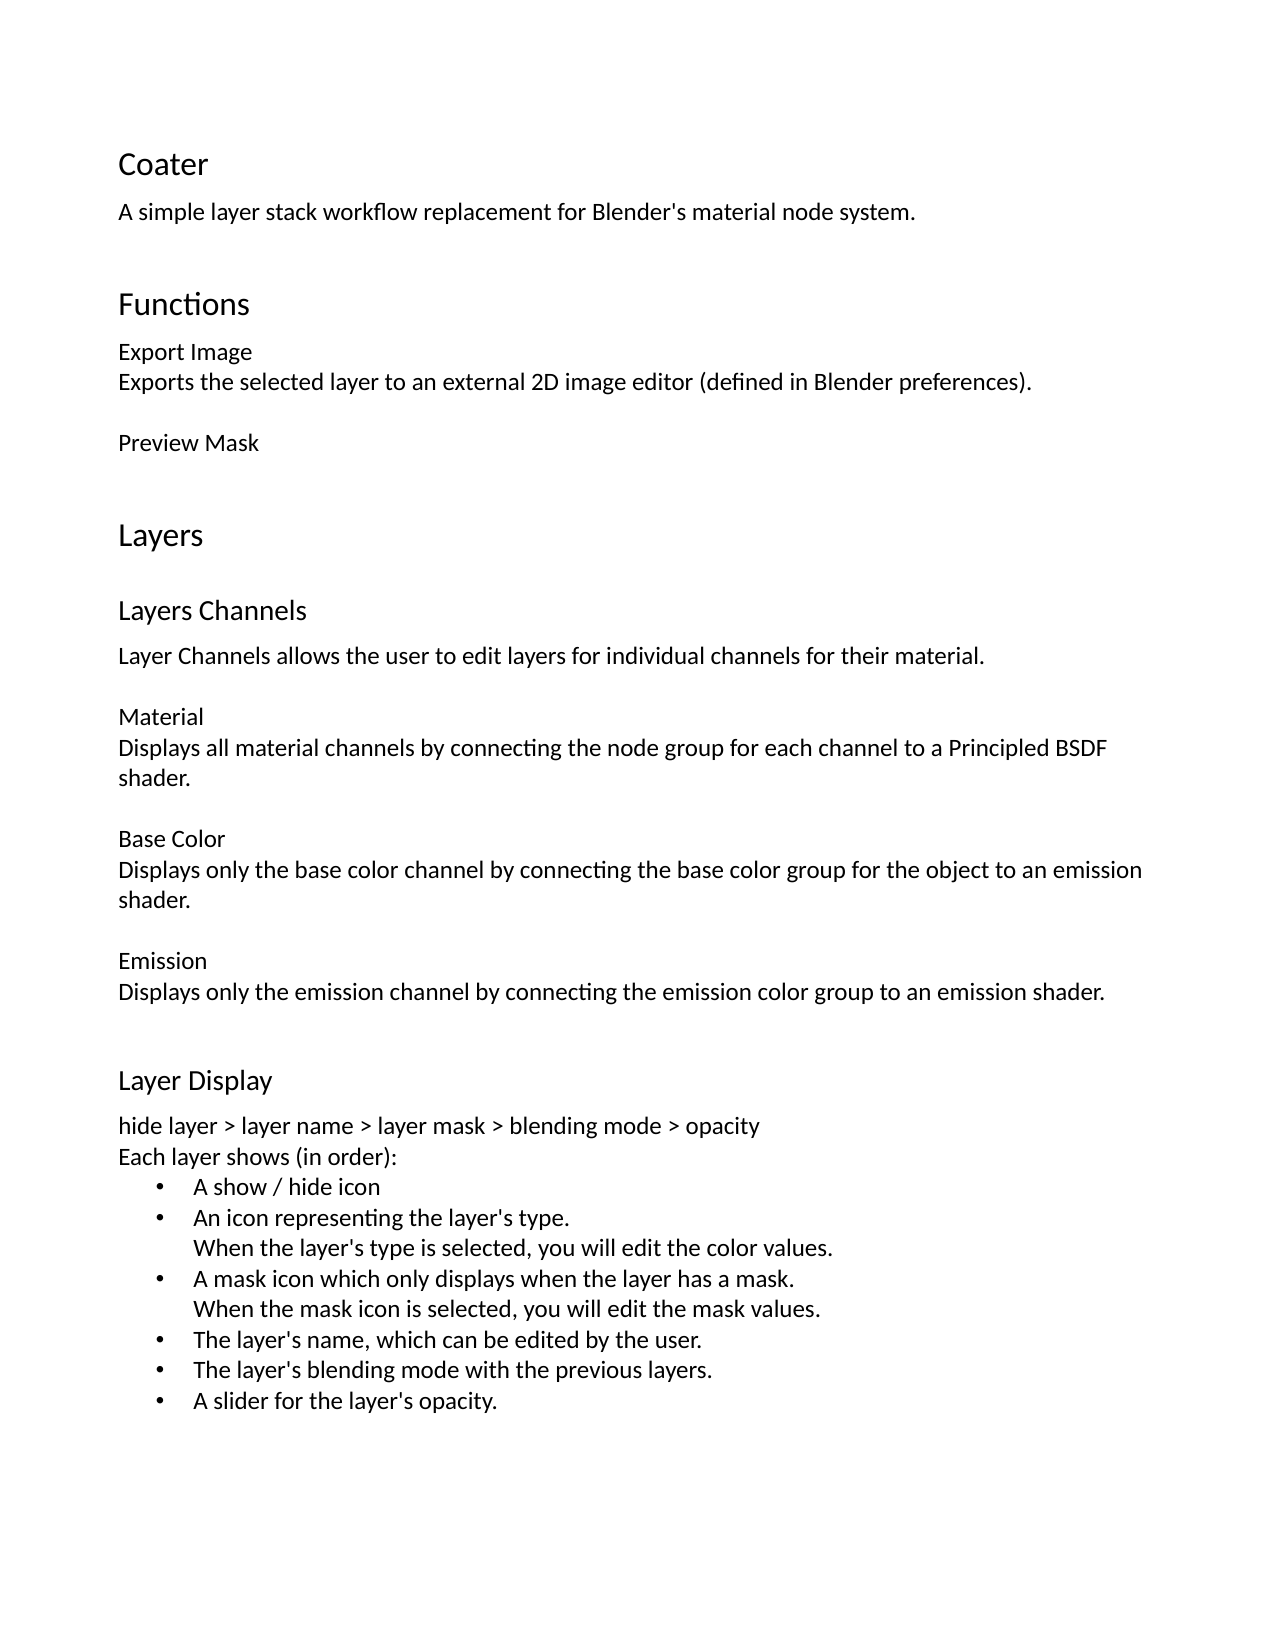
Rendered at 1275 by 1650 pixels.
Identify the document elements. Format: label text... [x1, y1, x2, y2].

list An icon representing the layer's type. When the layer's type is selected, you will edit the color values. [156, 1202, 1157, 1263]
list A slider for the layer's opacity. [156, 1385, 1157, 1415]
subtitle Layers [118, 514, 1157, 554]
text Exports the selected layer to an external 2D image editor (defined in Blender preferences). [118, 367, 1157, 397]
text Base Color [118, 823, 1157, 854]
text hide layer > layer name > layer mask > blending mode > opacity [118, 1110, 1157, 1141]
text A simple layer stack workflow replacement for Blender's material node system. [118, 197, 1157, 227]
list The layer's name, which can be edited by the user. [156, 1324, 1157, 1354]
text Preview Mask [118, 428, 1157, 458]
subtitle Coater [118, 143, 1157, 184]
subtitle Layers Channels [118, 592, 1157, 628]
text Displays only the emission channel by connecting the emission color group to an emission shader. [118, 976, 1157, 1006]
text Each layer shows (in order): [118, 1141, 1157, 1171]
list The layer's blending mode with the previous layers. [156, 1354, 1157, 1385]
text Displays all material channels by connecting the node group for each channel to a Principled BSDF shader. [118, 732, 1157, 793]
list A mask icon which only displays when the layer has a mask. When the mask icon is selected, you will edit the mask values. [156, 1263, 1157, 1324]
text Emission [118, 945, 1157, 976]
subtitle Functions [118, 283, 1157, 323]
list A show / hide icon [156, 1171, 1157, 1202]
text Export Image [118, 336, 1157, 367]
text Layer Channels allows the user to edit layers for individual channels for their material. [118, 640, 1157, 671]
text Displays only the base color channel by connecting the base color group for the object to an emission shader. [118, 854, 1157, 915]
subtitle Layer Display [118, 1062, 1157, 1098]
text Material [118, 701, 1157, 732]
